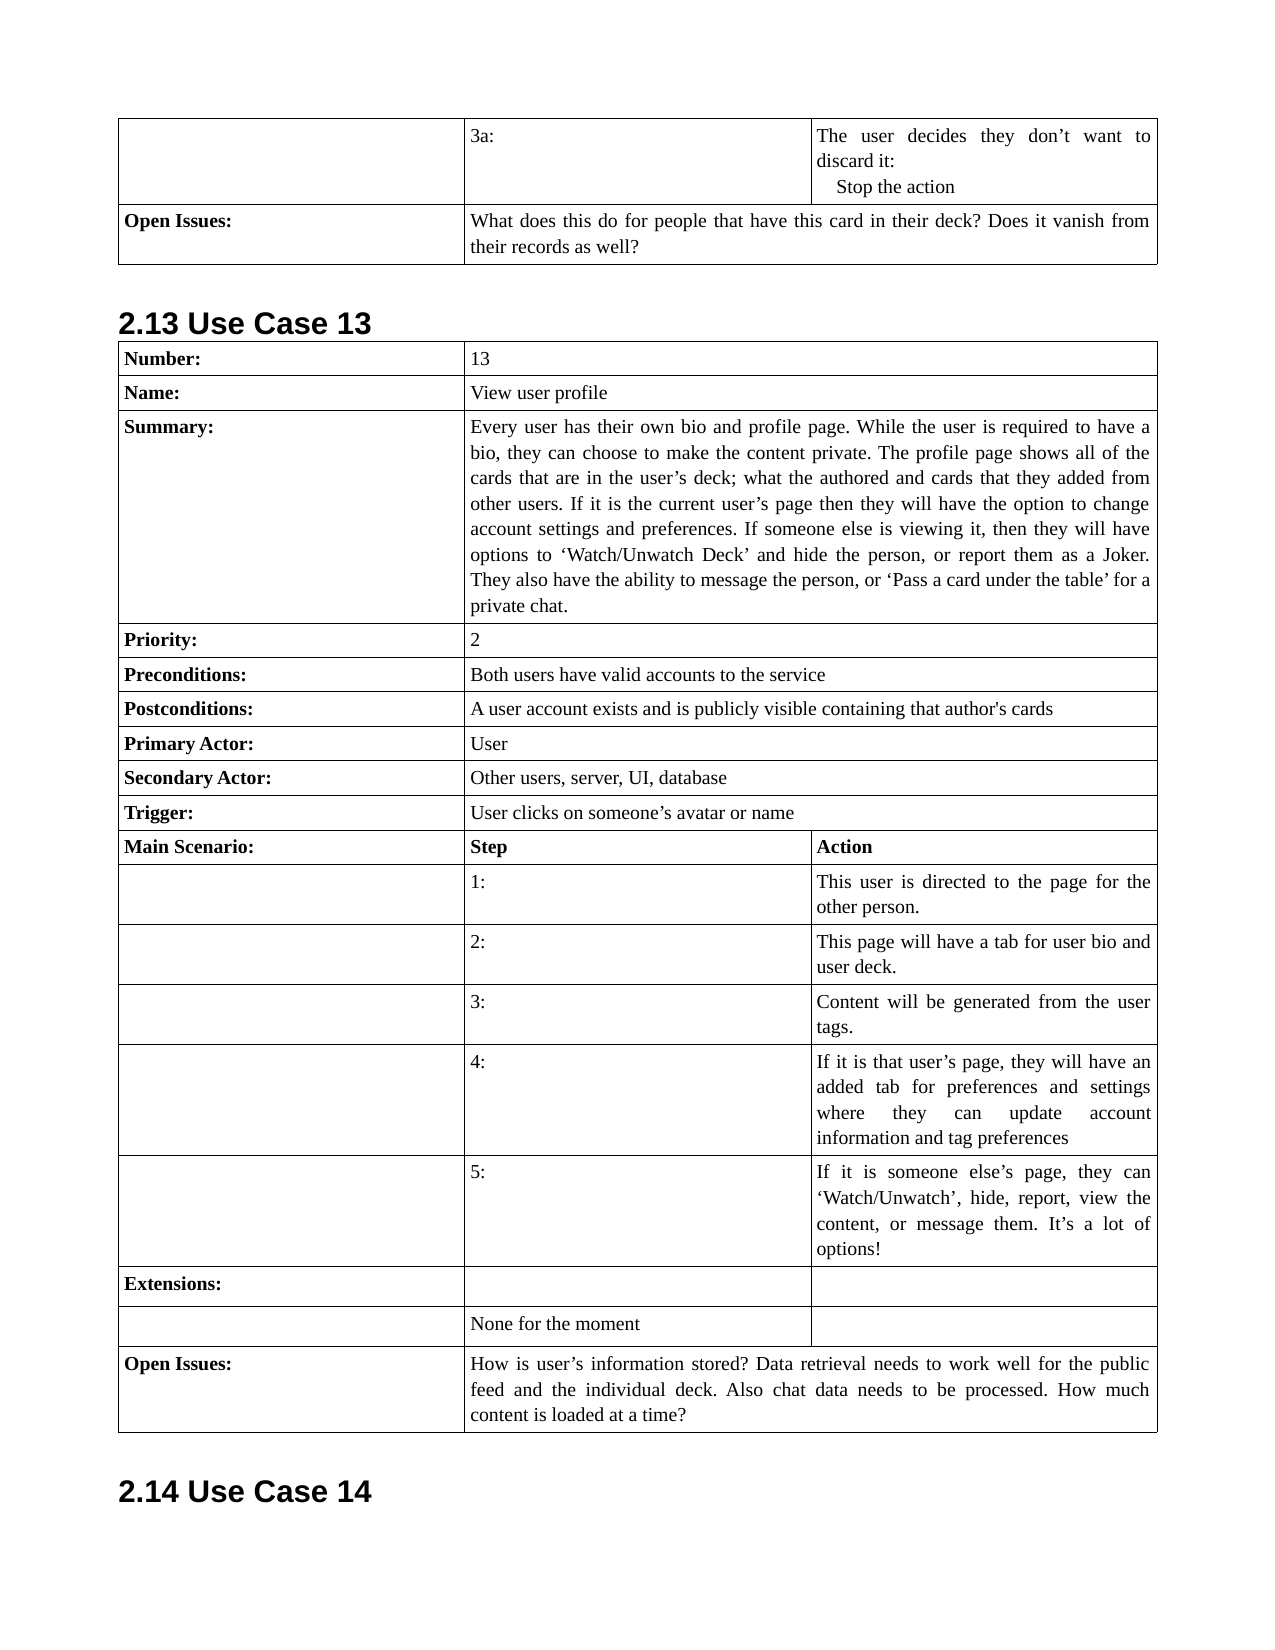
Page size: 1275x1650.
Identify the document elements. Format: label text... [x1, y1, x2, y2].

table_cell 4: [465, 1045, 811, 1155]
table_cell This page will have a tab for user bio and user deck. [812, 925, 1157, 984]
table_header Number: [119, 342, 464, 375]
text 2.14 Use Case 14 [118, 1473, 1157, 1509]
table_cell What does this do for people that have this card in their deck? Does it vanish from their records as well? [465, 205, 1157, 263]
table_cell None for the moment [465, 1307, 811, 1346]
table_cell Content will be generated from the user tags. [812, 985, 1157, 1044]
table_cell Postconditions: [119, 692, 464, 726]
table_cell [119, 985, 464, 1044]
table_cell Priority: [119, 624, 464, 657]
table_cell Action [812, 831, 1157, 864]
table_cell Trigger: [119, 796, 464, 830]
table_cell Open Issues: [119, 205, 464, 263]
table_cell The user decides they don’t want to discard it: Stop the action [812, 119, 1157, 203]
table_cell 5: [465, 1156, 811, 1266]
table_cell [119, 1156, 464, 1266]
table_cell Summary: [119, 411, 464, 622]
table_cell [119, 1307, 464, 1346]
table_cell [119, 925, 464, 984]
table_cell Secondary Actor: [119, 761, 464, 795]
table_cell [119, 119, 464, 203]
table_cell Open Issues: [119, 1347, 464, 1432]
table_cell View user profile [465, 376, 1157, 409]
table_cell [812, 1307, 1157, 1346]
table_cell 2: [465, 925, 811, 984]
table_cell [119, 865, 464, 924]
table_cell Main Scenario: [119, 831, 464, 864]
table_cell Every user has their own bio and profile page. While the user is required to have a bio, they can choose to make the content private. The profile page shows all of the cards that are in the user’s deck; what the authored and cards that they added from other users. If it is the current user’s page then they will have the option to change account settings and preferences. If someone else is viewing it, then they will have options to ‘Watch/Unwatch Deck’ and hide the person, or report them as a Joker. They also have the ability to message the person, or ‘Pass a card under the table’ for a private chat. [465, 411, 1157, 622]
table_cell 3a: [465, 119, 811, 203]
table_cell 2 [465, 624, 1157, 657]
table_cell [119, 1045, 464, 1155]
table_cell If it is someone else’s page, they can ‘Watch/Unwatch’, hide, report, view the content, or message them. It’s a lot of options! [812, 1156, 1157, 1266]
table_cell Preconditions: [119, 658, 464, 691]
table_cell Primary Actor: [119, 727, 464, 760]
table_cell [465, 1267, 811, 1306]
table_cell Other users, server, UI, database [465, 761, 1157, 795]
table_cell Name: [119, 376, 464, 409]
table_cell User clicks on someone’s avatar or name [465, 796, 1157, 830]
table_cell How is user’s information stored? Data retrieval needs to work well for the public feed and the individual deck. Also chat data needs to be processed. How much content is loaded at a time? [465, 1347, 1157, 1432]
text 2.13 Use Case 13 [118, 305, 1157, 341]
table_cell Step [465, 831, 811, 864]
table_cell If it is that user’s page, they will have an added tab for preferences and settings where they can update account information and tag preferences [812, 1045, 1157, 1155]
table_cell A user account exists and is publicly visible containing that author's cards [465, 692, 1157, 726]
table_cell 3: [465, 985, 811, 1044]
table_cell Both users have valid accounts to the service [465, 658, 1157, 691]
table_cell This user is directed to the page for the other person. [812, 865, 1157, 924]
table_header 13 [465, 342, 1157, 375]
table_cell Extensions: [119, 1267, 464, 1306]
table_cell 1: [465, 865, 811, 924]
table_cell [812, 1267, 1157, 1306]
table_cell User [465, 727, 1157, 760]
